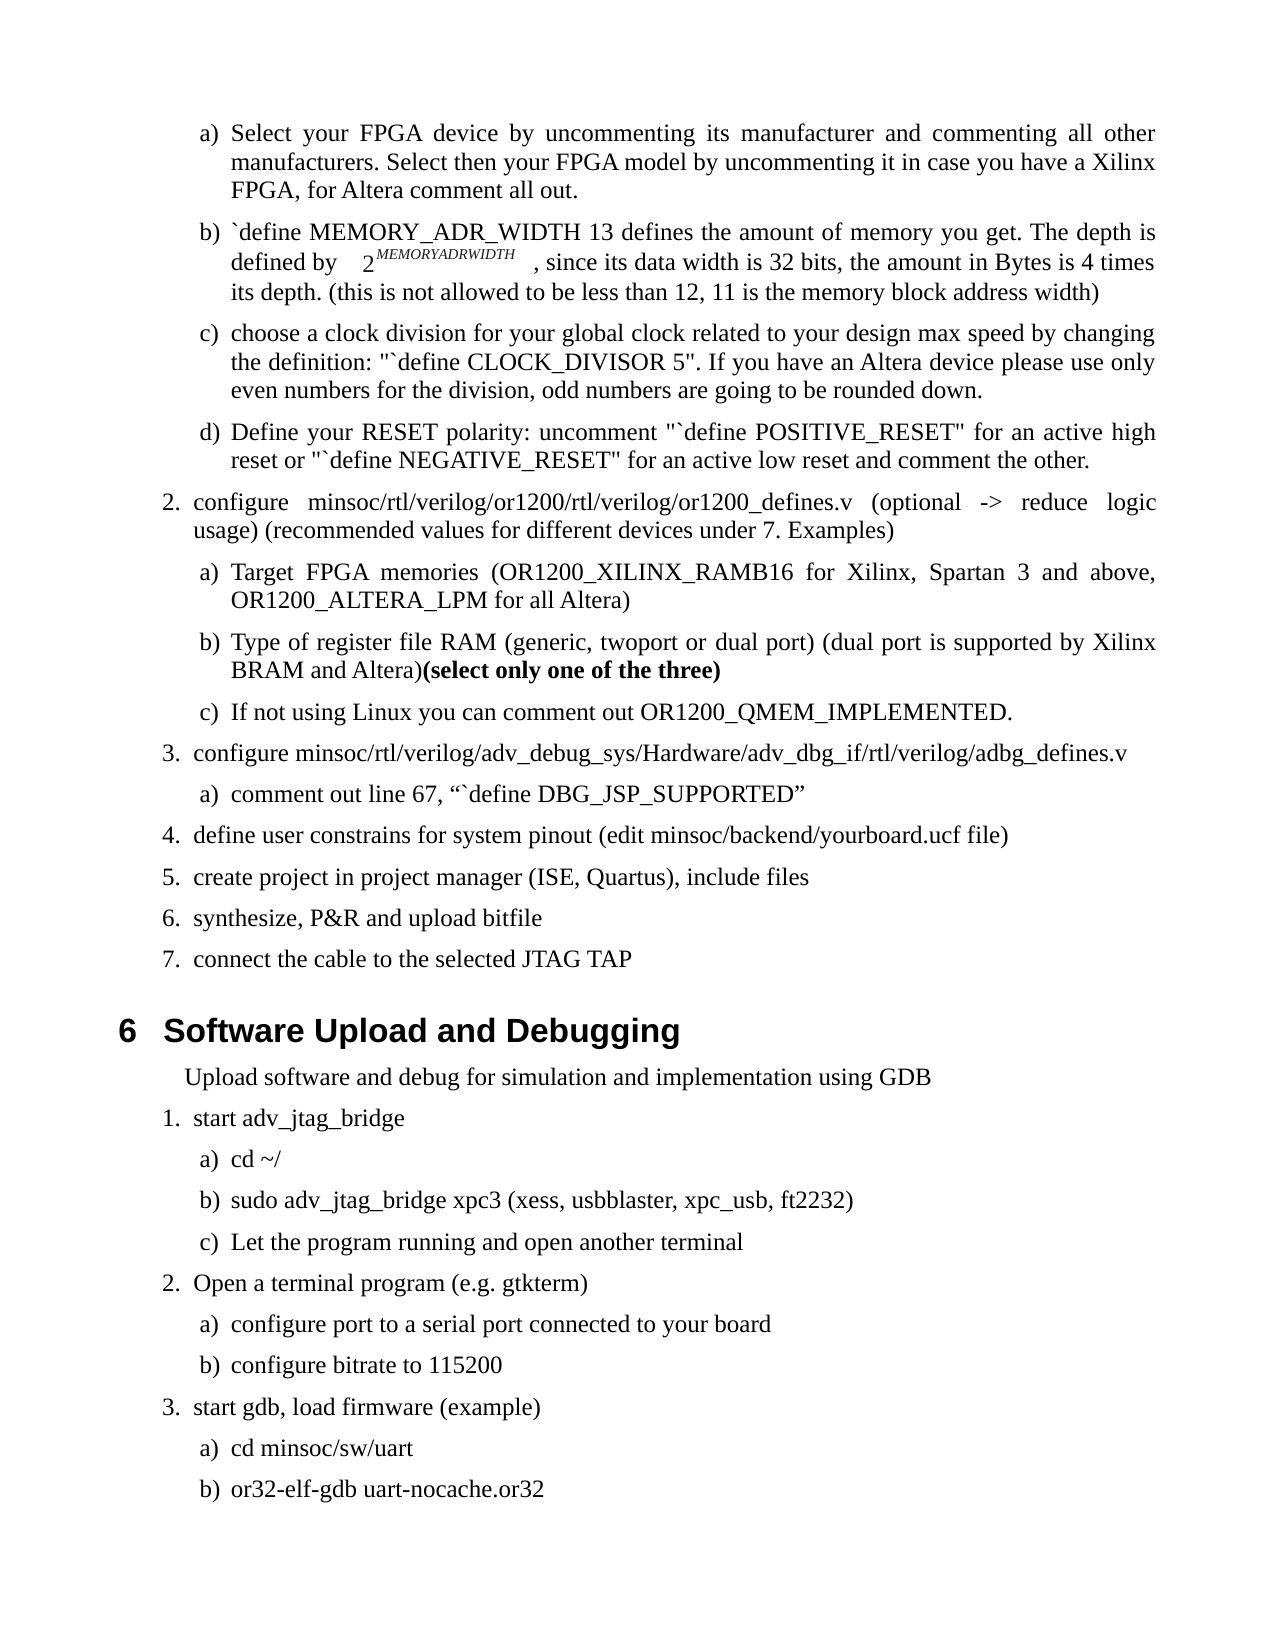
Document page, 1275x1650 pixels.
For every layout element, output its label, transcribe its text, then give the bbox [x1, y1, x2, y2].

list start gdb, load firmware (example) [156, 1392, 1157, 1420]
list define user constrains for system pinout (edit minsoc/backend/yourboard.ucf file) [156, 821, 1157, 849]
list Target FPGA memories (OR1200_XILINX_RAMB16 for Xilinx, Spartan 3 and above, OR1200_ALTERA_LPM for all Altera) [193, 557, 1157, 614]
list synthesize, P&R and upload bitfile [156, 903, 1157, 932]
list `define MEMORY_ADR_WIDTH 13 defines the amount of memory you get. The depth is defined by , since its data width is 32 bits, the amount in Bytes is 4 times its depth. (this is not allowed to be less than 12, 11 is the memory block address width) [193, 217, 1157, 306]
list Select your FPGA device by uncommenting its manufacturer and commenting all other manufacturers. Select then your FPGA model by uncommenting it in case you have a Xilinx FPGA, for Altera comment all out. [193, 118, 1157, 204]
list sudo adv_jtag_bridge xpc3 (xess, usbblaster, xpc_usb, ft2232) [193, 1185, 1157, 1214]
list Open a terminal program (e.g. gtkterm) [156, 1268, 1157, 1297]
list configure minsoc/rtl/verilog/adv_debug_sys/Hardware/adv_dbg_if/rtl/verilog/adbg_defines.v [156, 738, 1157, 767]
list choose a clock division for your global clock related to your design max speed by changing the definition: "`define CLOCK_DIVISOR 5". If you have an Altera device please use only even numbers for the division, odd numbers are going to be rounded down. [193, 318, 1157, 404]
list cd minsoc/sw/uart [193, 1433, 1157, 1462]
list configure port to a serial port connected to your board [193, 1309, 1157, 1338]
list comment out line 67, “`define DBG_JSP_SUPPORTED” [193, 779, 1157, 808]
list create project in project manager (ISE, Quartus), include files [156, 862, 1157, 891]
list Define your RESET polarity: uncomment "`define POSITIVE_RESET" for an active high reset or "`define NEGATIVE_RESET" for an active low reset and comment the other. [193, 417, 1157, 474]
list Let the program running and open another terminal [193, 1227, 1157, 1255]
list configure minsoc/rtl/verilog/or1200/rtl/verilog/or1200_defines.v (optional -> reduce logic usage) (recommended values for different devices under 7. Examples) [156, 487, 1157, 544]
text Upload software and debug for simulation and implementation using GDB [148, 1062, 1127, 1090]
list cd ~/ [193, 1144, 1157, 1173]
list Type of register file RAM (generic, twoport or dual port) (dual port is supported by Xilinx BRAM and Altera)(select only one of the three) [193, 627, 1157, 684]
list start adv_jtag_bridge [156, 1103, 1157, 1132]
list configure bitrate to 115200 [193, 1350, 1157, 1379]
list or32-elf-gdb uart-nocache.or32 [193, 1474, 1157, 1503]
list If not using Linux you can comment out OR1200_QMEM_IMPLEMENTED. [193, 697, 1157, 726]
list connect the cable to the selected JTAG TAP [156, 944, 1157, 973]
subtitle Software Upload and Debugging [118, 1011, 1157, 1049]
